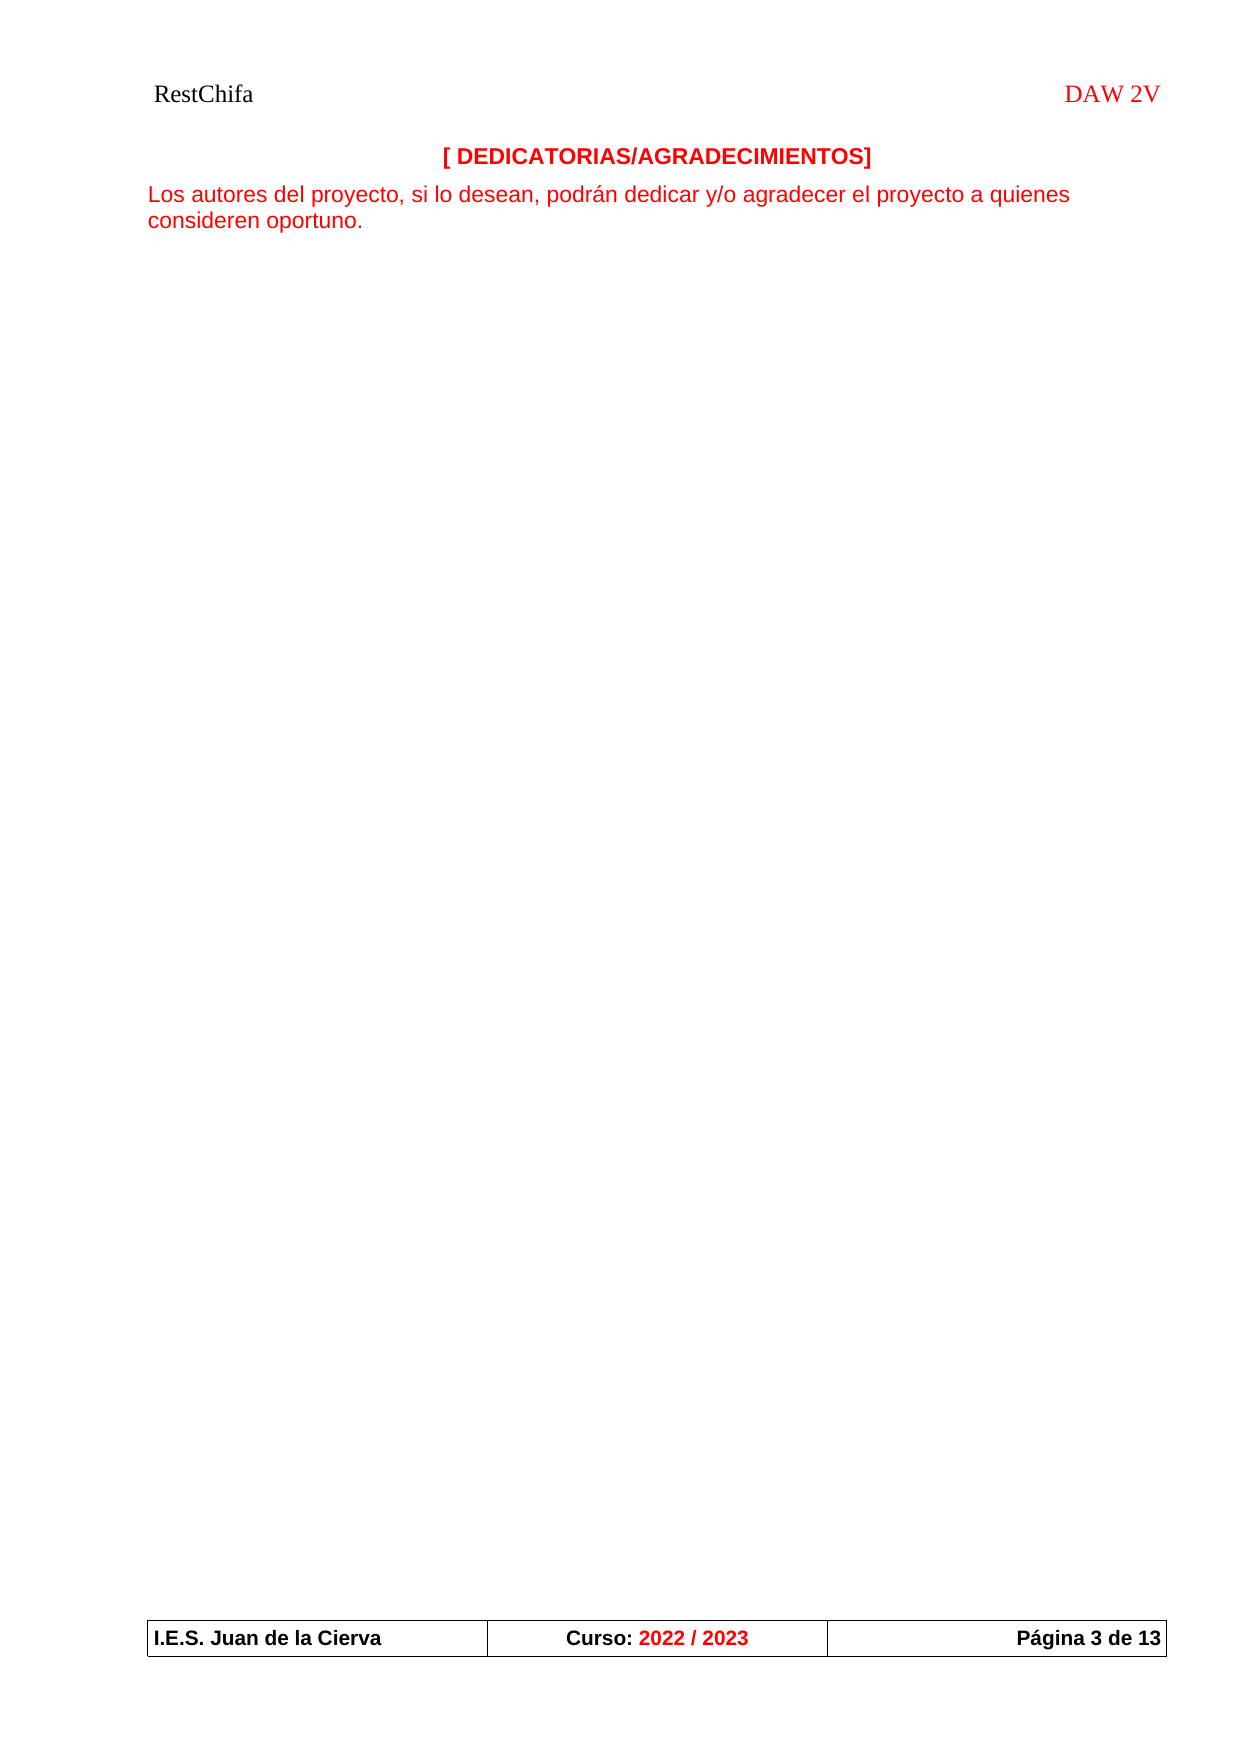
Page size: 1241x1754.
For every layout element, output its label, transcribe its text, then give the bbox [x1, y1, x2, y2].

text Los autores del proyecto, si lo desean, podrán dedicar y/o agradecer el proyecto a quienes consideren oportuno. [148, 181, 1167, 233]
text [ DEDICATORIAS/AGRADECIMIENTOS] [148, 143, 1167, 169]
